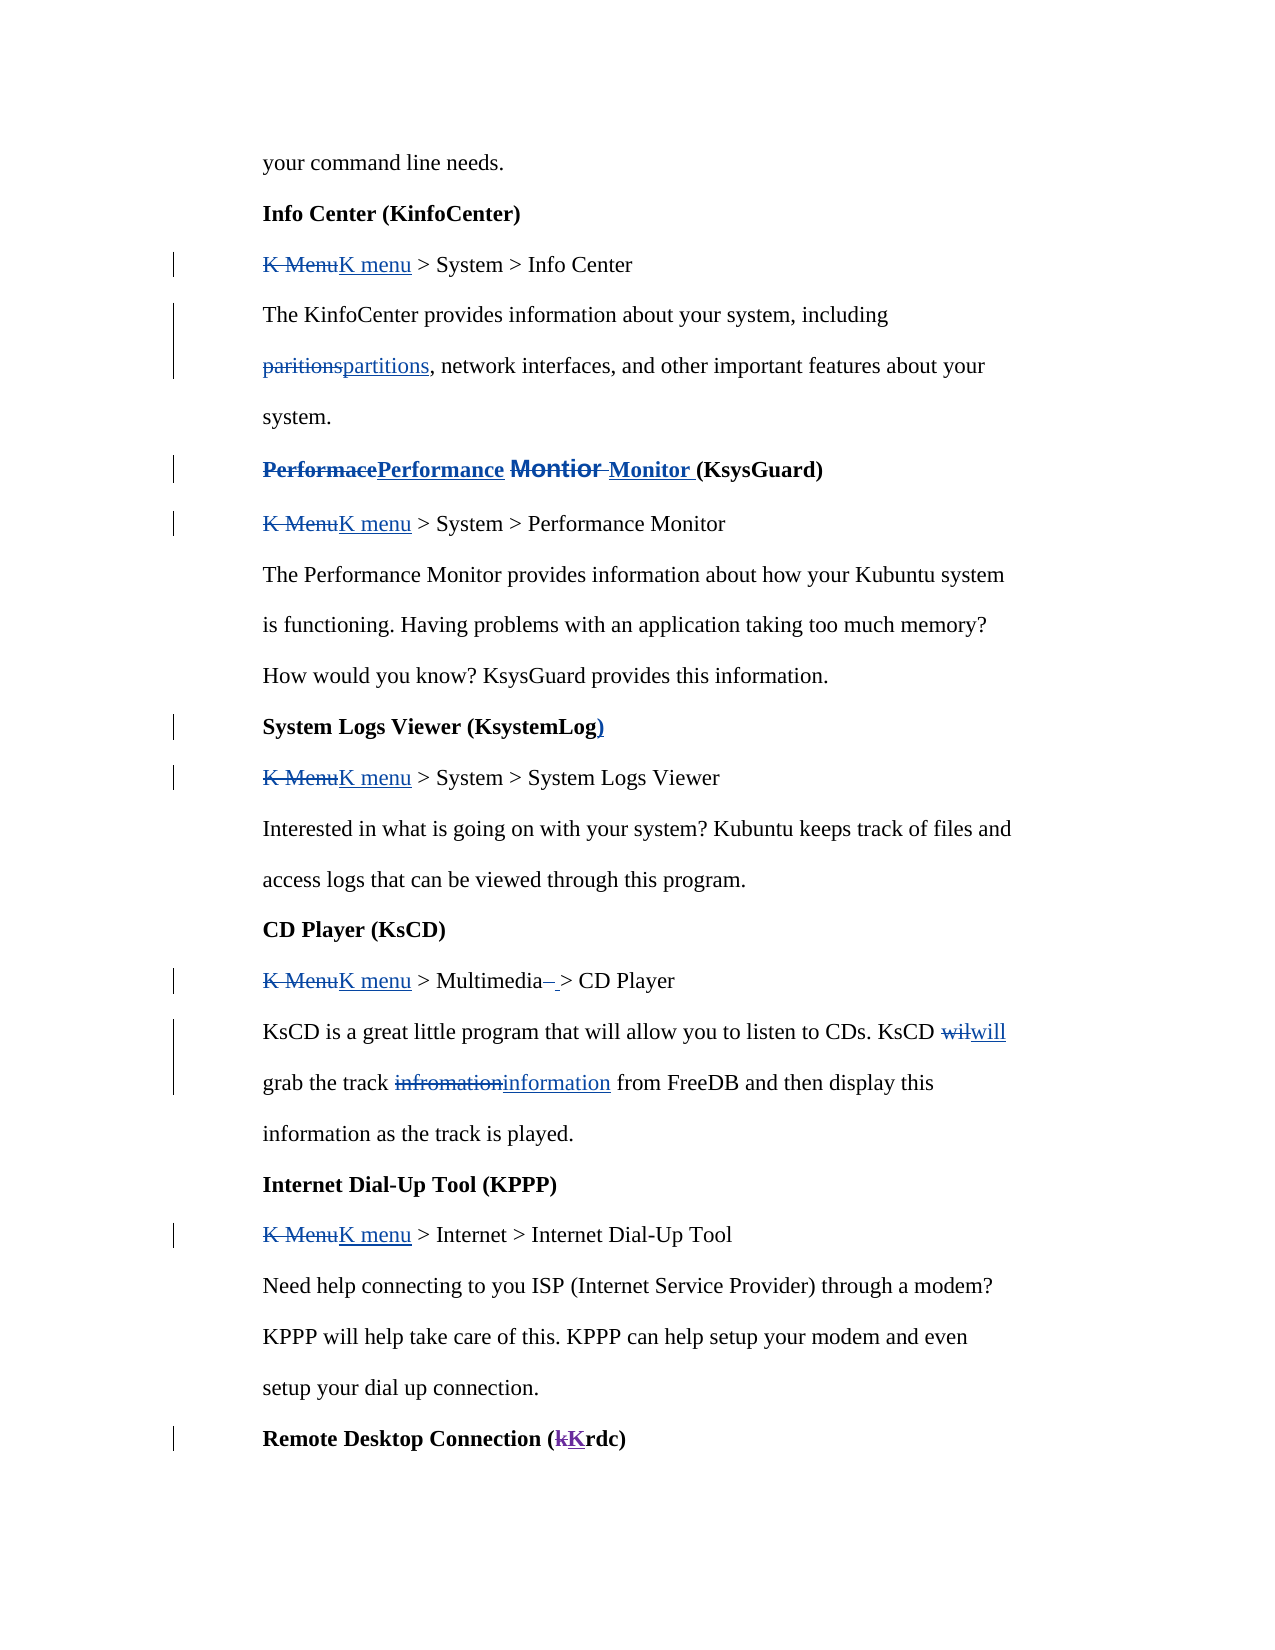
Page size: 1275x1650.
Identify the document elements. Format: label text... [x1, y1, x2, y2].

text System Logs Viewer (KsystemLog)K menu > System > System Logs Viewer [187, 714, 1012, 739]
text The KinfoCenter provides information about your system, including partitions, network interfaces, and other important features about your system. [262, 302, 1012, 429]
text The Performance Monitor provides information about how your Kubuntu system is functioning. Having problems with an application taking too much memory? How would you know? KsysGuard provides this information. [262, 562, 1012, 689]
text Performance Monitor (KsysGuard) [187, 455, 1012, 483]
text your command line needs. [262, 150, 1012, 175]
text CD Player (KsCD) [187, 917, 1012, 943]
text K menu > Multimedia > CD Player [262, 968, 1012, 994]
text Internet Dial-Up Tool (KPPP) [187, 1172, 1012, 1197]
text K menu > System > Info Center [262, 252, 1012, 277]
text Info Center (KinfoCenter) [187, 201, 1012, 226]
text KsCD is a great little program that will allow you to listen to CDs. KsCD will grab the track information from FreeDB and then display this information as the track is played. [262, 1019, 1012, 1146]
text K menu > System > Performance Monitor [262, 511, 1012, 536]
text Interested in what is going on with your system? Kubuntu keeps track of files and access logs that can be viewed through this program. [262, 816, 1012, 892]
text Remote Desktop Connection (Krdc) [187, 1426, 1012, 1451]
text Need help connecting to you ISP (Internet Service Provider) through a modem? KPPP will help take care of this. KPPP can help setup your modem and even setup your dial up connection. [262, 1273, 1012, 1400]
text K menu > Internet > Internet Dial-Up Tool [262, 1222, 1012, 1248]
